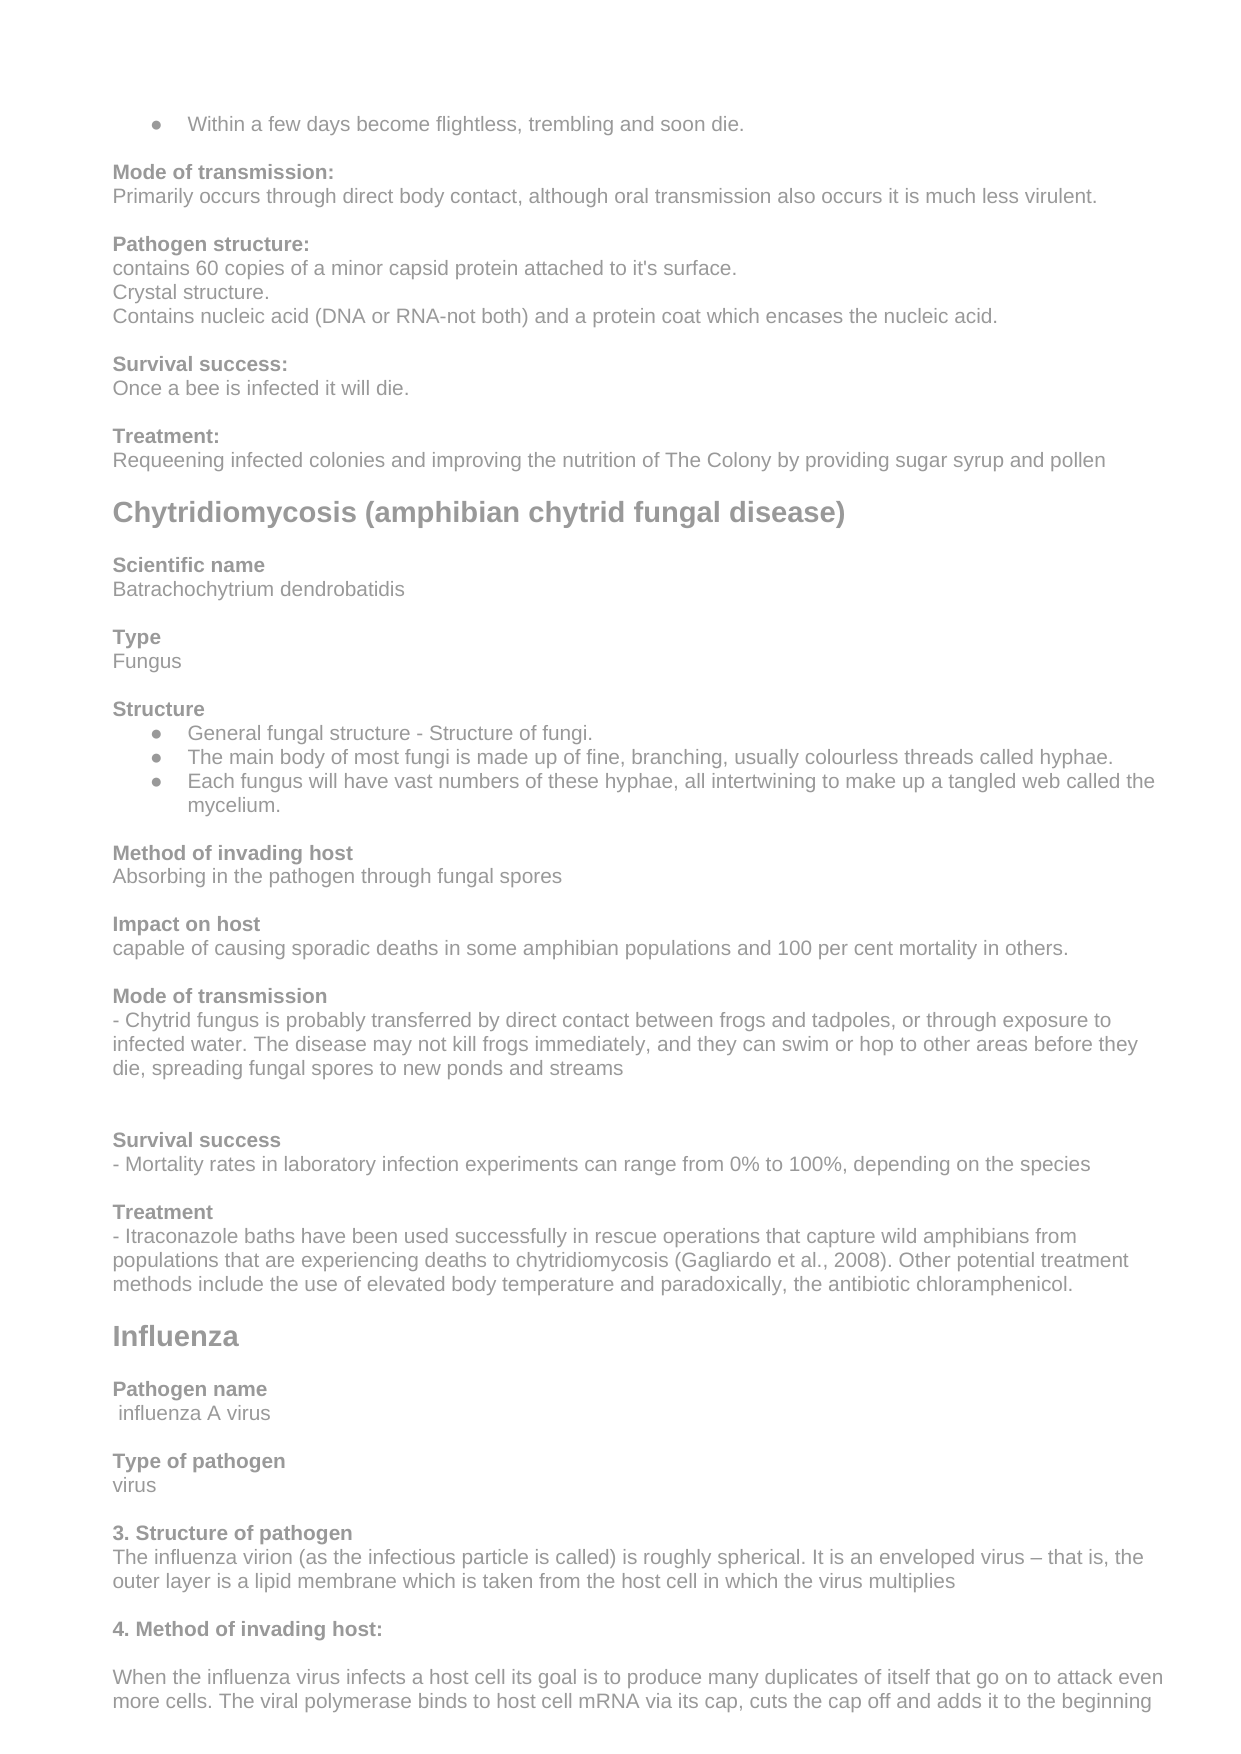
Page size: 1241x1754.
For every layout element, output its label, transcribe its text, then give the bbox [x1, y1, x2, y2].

text The influenza virion (as the infectious particle is called) is roughly spherical. It is an enveloped virus – that is, the outer layer is a lipid membrane which is taken from the host cell in which the virus multiplies [112, 1545, 1164, 1593]
text virus [112, 1473, 1164, 1497]
text Requeening infected colonies and improving the nutrition of The Colony by providing sugar syrup and pollen [112, 447, 1164, 471]
text influenza A virus [112, 1401, 1164, 1425]
text Treatment: [112, 423, 1164, 447]
text Influenza [112, 1319, 1164, 1353]
text contains 60 copies of a minor capsid protein attached to it's surface. [112, 256, 1164, 280]
text Method of invading host Absorbing in the pathogen through fungal spores Impact on host capable of causing sporadic deaths in some amphibian populations and 100 per cent mortality in others. Mode of transmission - Chytrid fungus is probably transferred by direct contact between frogs and tadpoles, or through exposure to infected water. The disease may not kill frogs immediately, and they can swim or hop to other areas before they die, spreading fungal spores to new ponds and streams Survival success - Mortality rates in laboratory infection experiments can range from 0% to 100%, depending on the species Treatment - Itraconazole baths have been used successfully in rescue operations that capture wild amphibians from populations that are experiencing deaths to chytridiomycosis (Gagliardo et al., 2008). Other potential treatment methods include the use of elevated body temperature and paradoxically, the antibiotic chloramphenicol. [112, 816, 1164, 1296]
text Type of pathogen [112, 1449, 1164, 1473]
list The main body of most fungi is made up of fine, branching, usually colourless threads called hyphae. [150, 744, 1164, 768]
text Pathogen structure: [112, 232, 1164, 256]
text Primarily occurs through direct body contact, although oral transmission also occurs it is much less virulent. [112, 184, 1164, 208]
text Crystal structure. [112, 280, 1164, 304]
text Survival success: [112, 352, 1164, 376]
list Within a few days become flightless, trembling and soon die. [150, 112, 1164, 136]
text Contains nucleic acid (DNA or RNA-not both) and a protein coat which encases the nucleic acid. [112, 304, 1164, 328]
list General fungal structure - Structure of fungi. [150, 721, 1164, 744]
text When the influenza virus infects a host cell its goal is to produce many duplicates of itself that go on to attack even more cells. The viral polymerase binds to host cell mRNA via its cap, cuts the cap off and adds it to the beginning [112, 1664, 1164, 1712]
text Once a bee is infected it will die. [112, 376, 1164, 399]
text 3. Structure of pathogen [112, 1521, 1164, 1545]
text Chytridiomycosis (amphibian chytrid fungal disease) Scientific name Batrachochytrium dendrobatidis Type Fungus Structure [112, 495, 1164, 721]
text 4. Method of invading host: [112, 1617, 1164, 1641]
list Each fungus will have vast numbers of these hyphae, all intertwining to make up a tangled web called the mycelium. [150, 768, 1164, 816]
text Mode of transmission: [112, 160, 1164, 184]
text Pathogen name [112, 1377, 1164, 1401]
